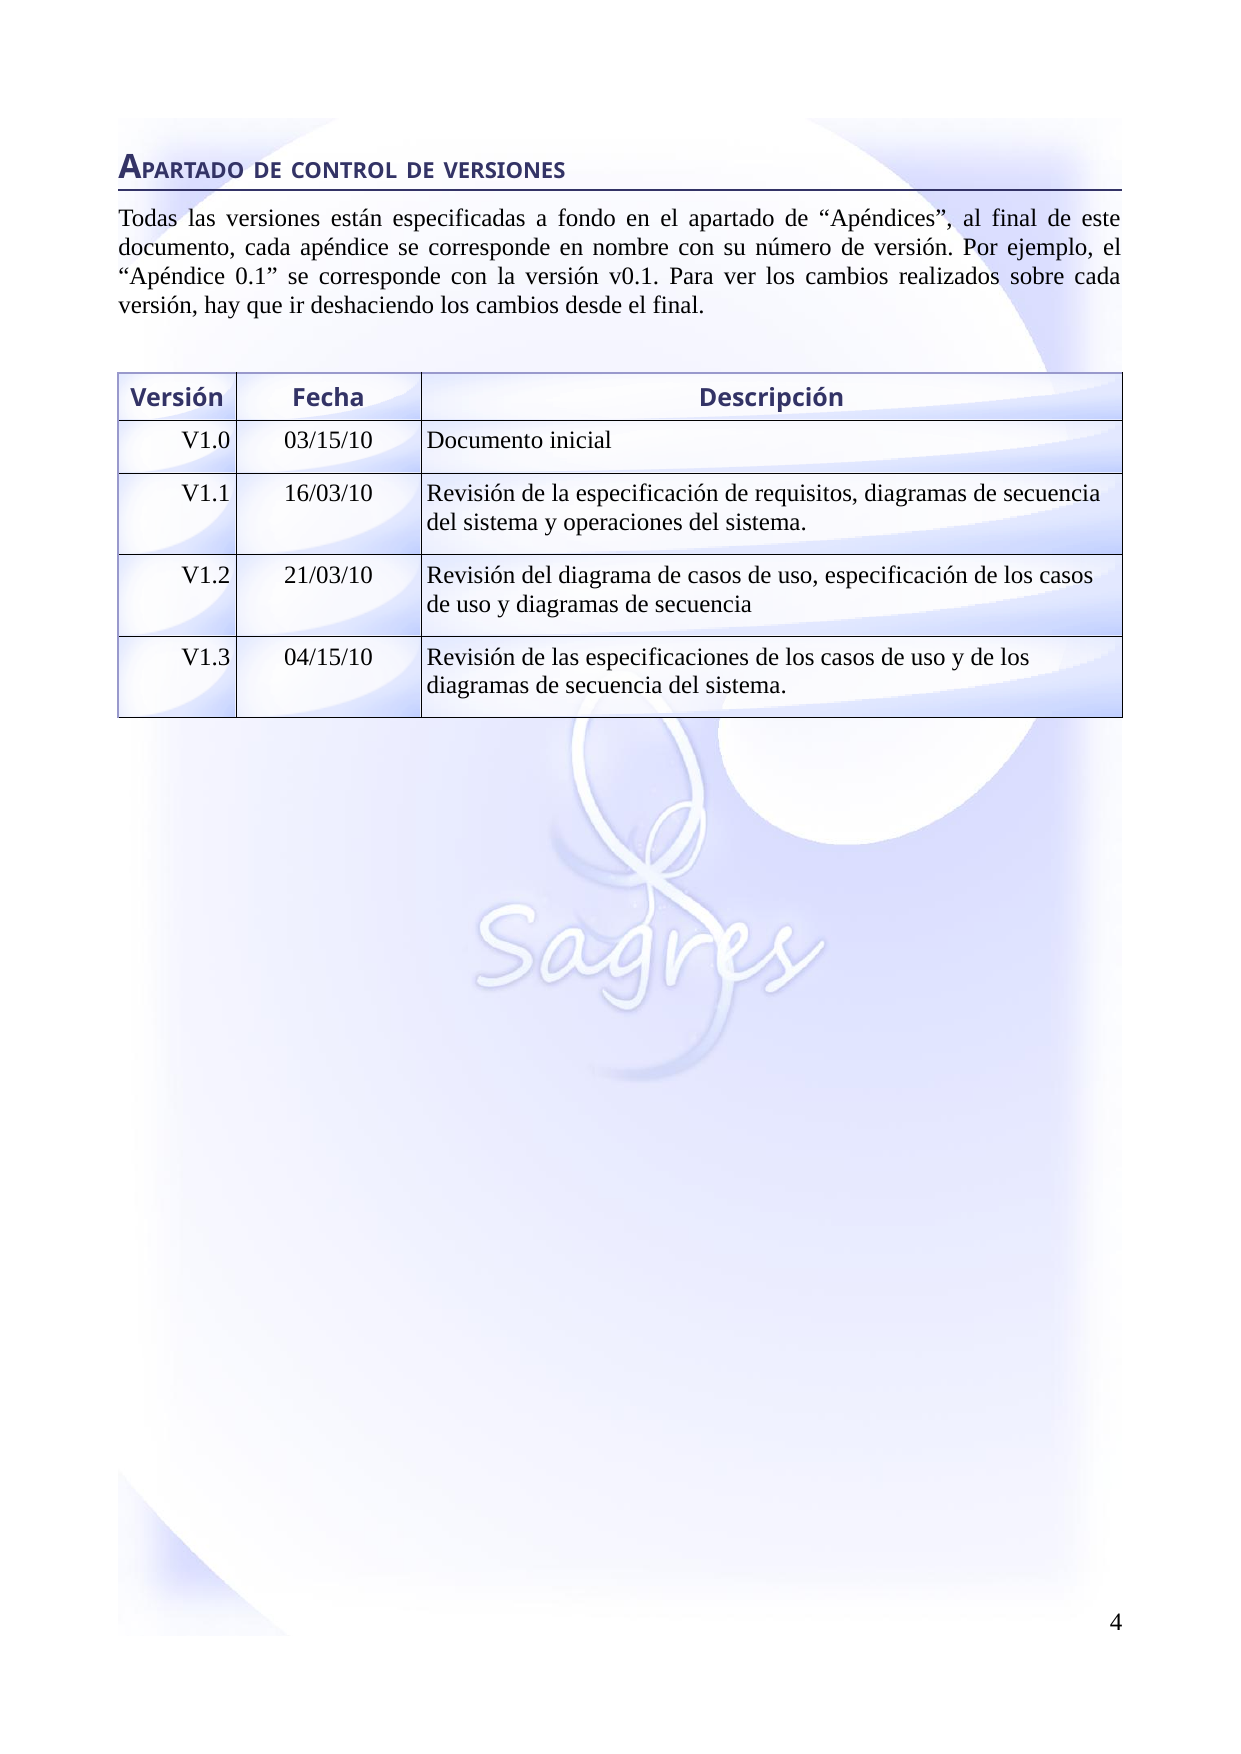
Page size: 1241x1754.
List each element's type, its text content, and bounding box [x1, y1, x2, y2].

table_cell V1.1 [119, 474, 236, 554]
table_cell V1.0 [119, 421, 236, 473]
table_cell Documento inicial [422, 421, 1122, 473]
table_header Fecha [237, 374, 421, 420]
table_cell Revisión de la especificación de requisitos, diagramas de secuencia del sistema y operaciones del sistema. [422, 474, 1122, 554]
table_cell Revisión de las especificaciones de los casos de uso y de los diagramas de secuencia del sistema. [422, 637, 1122, 717]
picture [118, 191, 1122, 203]
table_cell Revisión del diagrama de casos de uso, especificación de los casos de uso y diagramas de secuencia [422, 555, 1122, 636]
subtitle Apartado de control de versiones [118, 143, 1122, 189]
table_cell 16/03/10 [237, 474, 421, 554]
picture [118, 118, 1122, 143]
table_cell V1.2 [119, 555, 236, 636]
text Todas las versiones están especificadas a fondo en el apartado de “Apéndices”, al final de este documento, cada apéndice se corresponde en nombre con su número de versión. Por ejemplo, el “Apéndice 0.1” se corresponde con la versión v0.1. Para ver los cambios realizados sobre cada versión, hay que ir deshaciendo los cambios desde el final. [118, 203, 1122, 318]
table_cell 15/03/10 [237, 421, 421, 473]
picture [118, 318, 1122, 372]
picture [118, 718, 1122, 1636]
table_header Descripción [422, 374, 1122, 420]
table_cell 21/03/10 [237, 555, 421, 636]
table_header Versión [119, 374, 236, 420]
table_cell 15/04/10 [237, 637, 421, 717]
table_cell V1.3 [119, 637, 236, 717]
